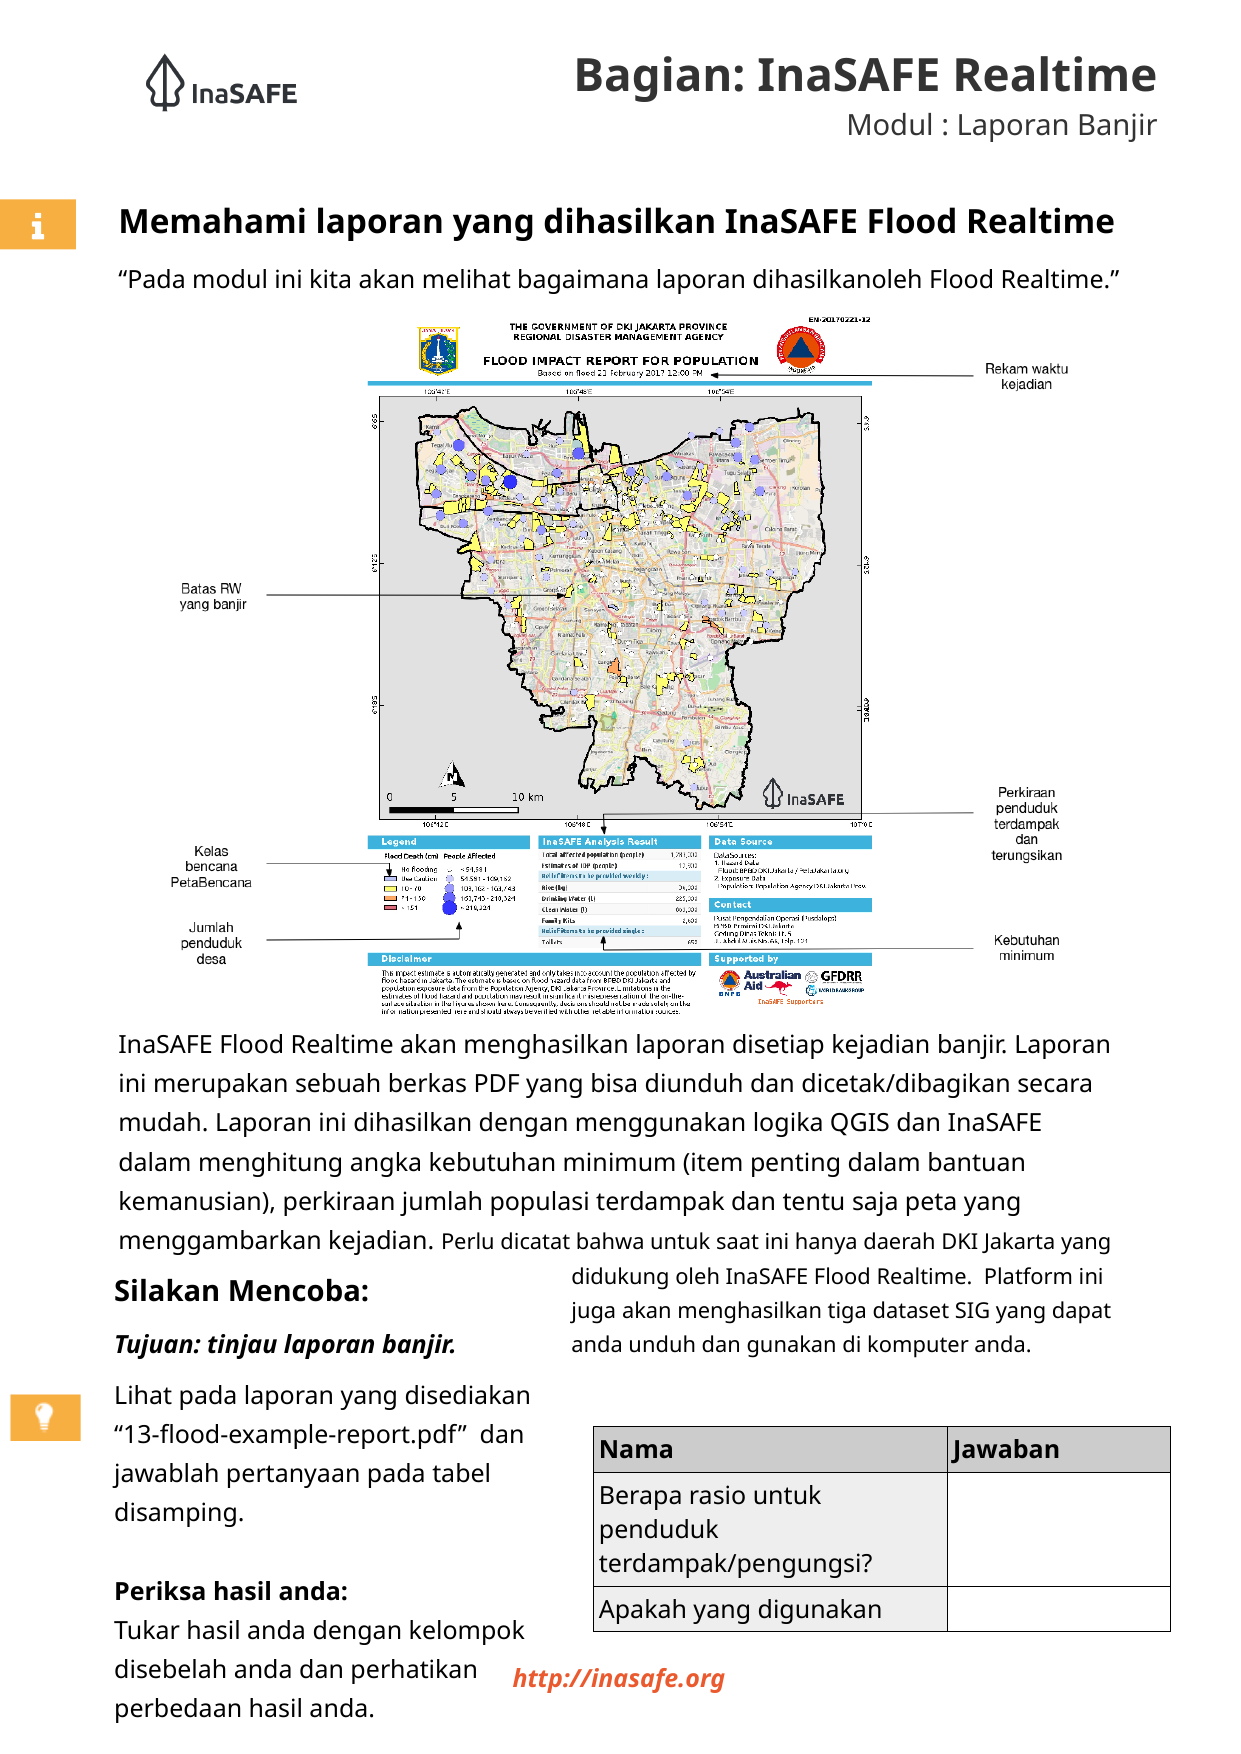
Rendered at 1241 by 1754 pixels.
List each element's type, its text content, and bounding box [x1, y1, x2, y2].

table_cell [948, 1587, 1170, 1631]
table_cell Apakah yang digunakan [594, 1587, 947, 1631]
picture [126, 35, 322, 131]
subtitle Memahami laporan yang dihasilkan InaSAFE Flood Realtime [118, 198, 1122, 243]
table_header Nama [594, 1427, 947, 1472]
table_cell Berapa rasio untuk penduduk terdampak/pengungsi? [594, 1473, 947, 1586]
picture [166, 312, 1074, 1027]
text “Pada modul ini kita akan melihat bagaimana laporan dihasilkanoleh Flood Realtime.” [118, 262, 1122, 296]
picture [9, 1394, 81, 1441]
table_cell [948, 1473, 1170, 1586]
table_header Jawaban [948, 1427, 1170, 1472]
text InaSAFE Flood Realtime akan menghasilkan laporan disetiap kejadian banjir. Laporan ini merupakan sebuah berkas PDF yang bisa diunduh dan dicetak/dibagikan secara mudah. Laporan ini dihasilkan dengan menggunakan logika QGIS dan InaSAFE dalam menghitung angka kebutuhan minimum (item penting dalam bantuan kemanusian), perkiraan jumlah populasi terdampak dan tentu saja peta yang menggambarkan kejadian. Perlu dicatat bahwa untuk saat ini hanya daerah DKI Jakarta yang didukung oleh InaSAFE Flood Realtime. Platform ini juga akan menghasilkan tiga dataset SIG yang dapat anda unduh dan gunakan di komputer anda. [118, 364, 1122, 1359]
